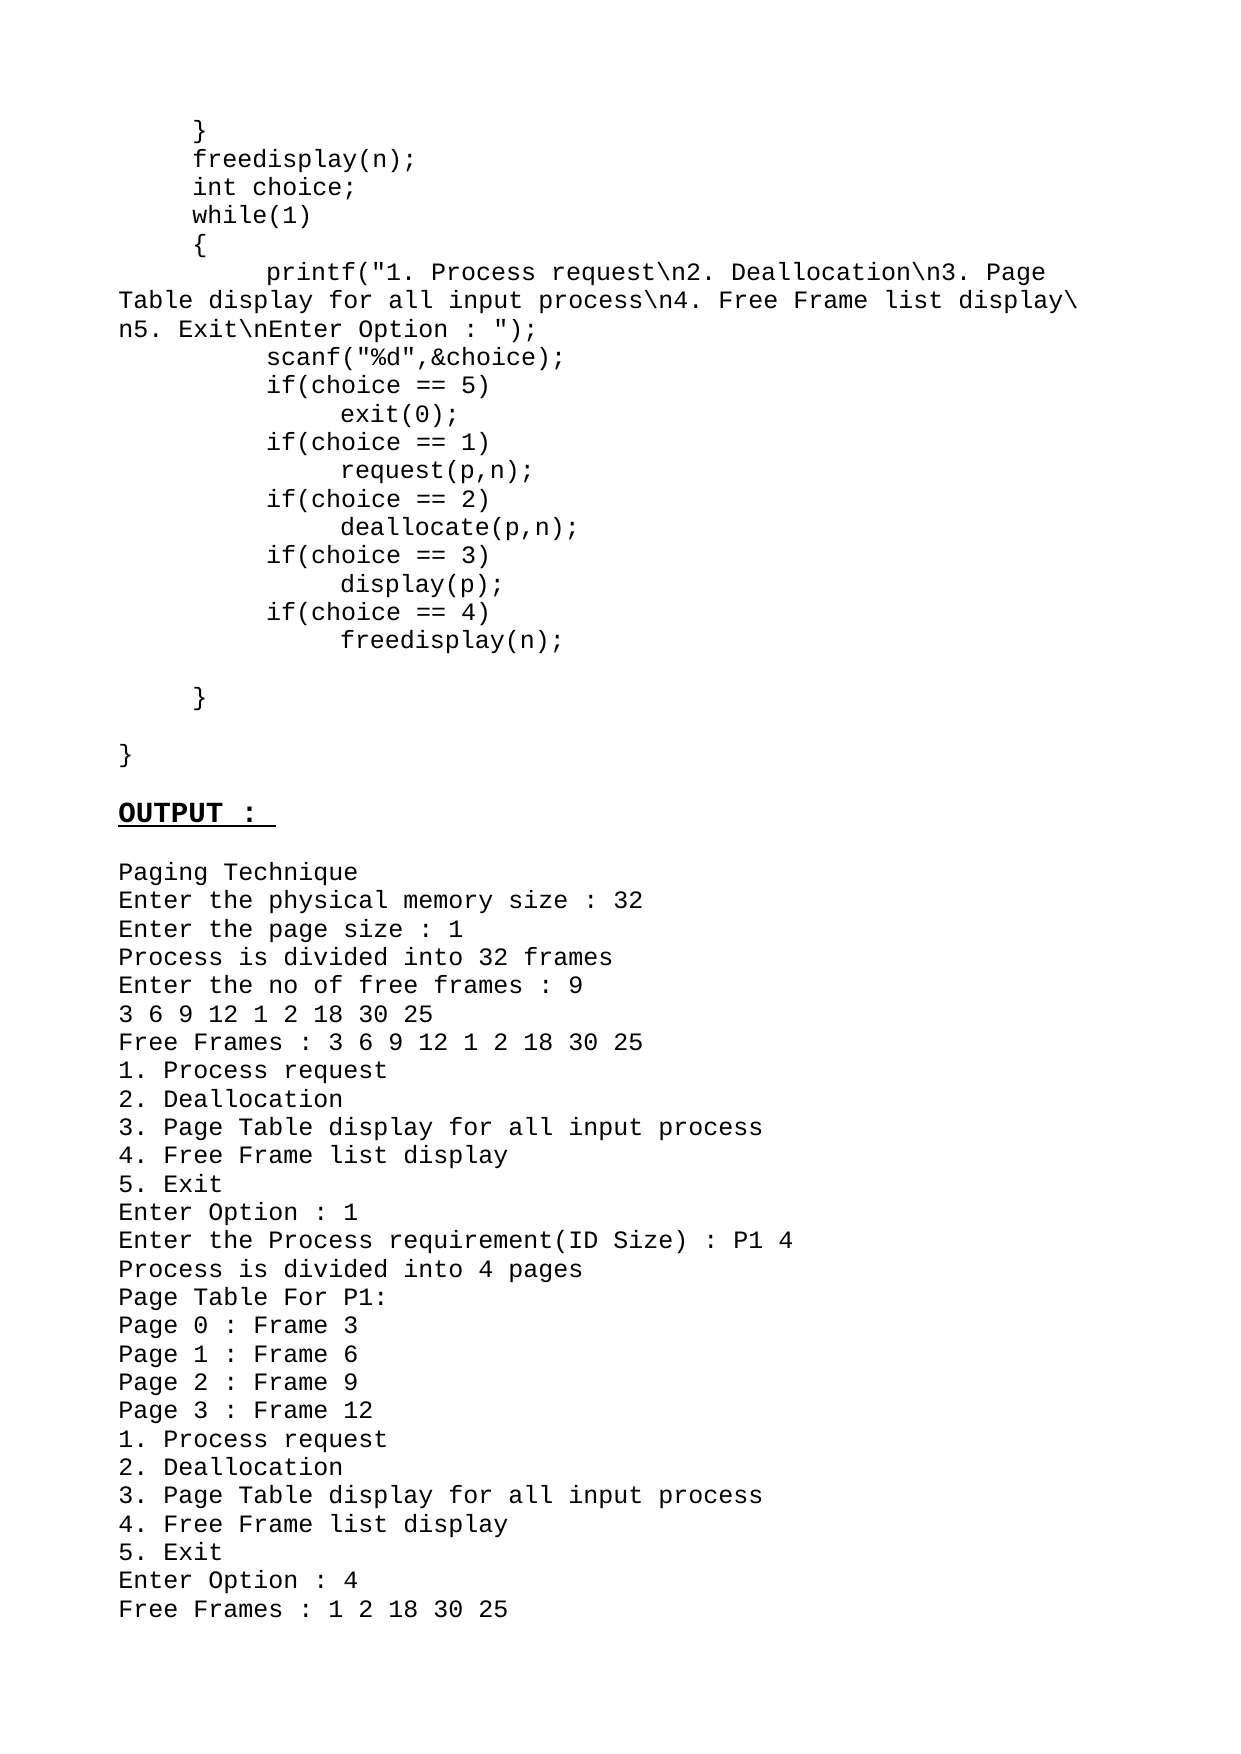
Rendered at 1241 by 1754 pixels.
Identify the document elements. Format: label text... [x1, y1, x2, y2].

text Page Table For P1: [118, 1284, 1122, 1313]
text while(1) [118, 203, 1122, 231]
text { [118, 231, 1122, 260]
text 5. Exit [118, 1171, 1122, 1199]
text int choice; [118, 175, 1122, 203]
text if(choice == 4) [118, 600, 1122, 628]
text 3. Page Table display for all input process [118, 1483, 1122, 1511]
text request(p,n); [118, 458, 1122, 486]
text Page 3 : Frame 12 [118, 1398, 1122, 1426]
text exit(0); [118, 401, 1122, 430]
text Enter the no of free frames : 9 [118, 973, 1122, 1001]
text } [118, 741, 1122, 770]
text 2. Deallocation [118, 1454, 1122, 1483]
text Enter the physical memory size : 32 [118, 888, 1122, 916]
text 2. Deallocation [118, 1086, 1122, 1114]
text if(choice == 3) [118, 543, 1122, 571]
text if(choice == 5) [118, 373, 1122, 401]
text 1. Process request [118, 1058, 1122, 1086]
text Page 0 : Frame 3 [118, 1313, 1122, 1341]
text Process is divided into 32 frames [118, 944, 1122, 973]
text Page 1 : Frame 6 [118, 1341, 1122, 1369]
text Enter the Process requirement(ID Size) : P1 4 [118, 1228, 1122, 1256]
text Enter Option : 4 [118, 1568, 1122, 1596]
text 1. Process request [118, 1426, 1122, 1454]
text display(p); [118, 571, 1122, 600]
text if(choice == 1) [118, 430, 1122, 458]
text Page 2 : Frame 9 [118, 1369, 1122, 1398]
text Free Frames : 3 6 9 12 1 2 18 30 25 [118, 1029, 1122, 1058]
text Enter the page size : 1 [118, 916, 1122, 944]
text 3. Page Table display for all input process [118, 1114, 1122, 1143]
text scanf("%d",&choice); [118, 345, 1122, 373]
text 3 6 9 12 1 2 18 30 25 [118, 1001, 1122, 1029]
text Paging Technique [118, 859, 1122, 888]
text Free Frames : 1 2 18 30 25 [118, 1596, 1122, 1624]
text freedisplay(n); [118, 628, 1122, 656]
text 4. Free Frame list display [118, 1511, 1122, 1539]
text Process is divided into 4 pages [118, 1256, 1122, 1284]
text Enter Option : 1 [118, 1199, 1122, 1228]
text printf("1. Process request\n2. Deallocation\n3. Page Table display for all input process\n4. Free Frame list display\n5. Exit\nEnter Option : "); [118, 260, 1122, 345]
text } [118, 118, 1122, 146]
text 5. Exit [118, 1539, 1122, 1568]
text freedisplay(n); [118, 146, 1122, 175]
text OUTPUT : [118, 798, 1122, 831]
text deallocate(p,n); [118, 515, 1122, 543]
text if(choice == 2) [118, 486, 1122, 515]
text 4. Free Frame list display [118, 1143, 1122, 1171]
text } [118, 685, 1122, 713]
